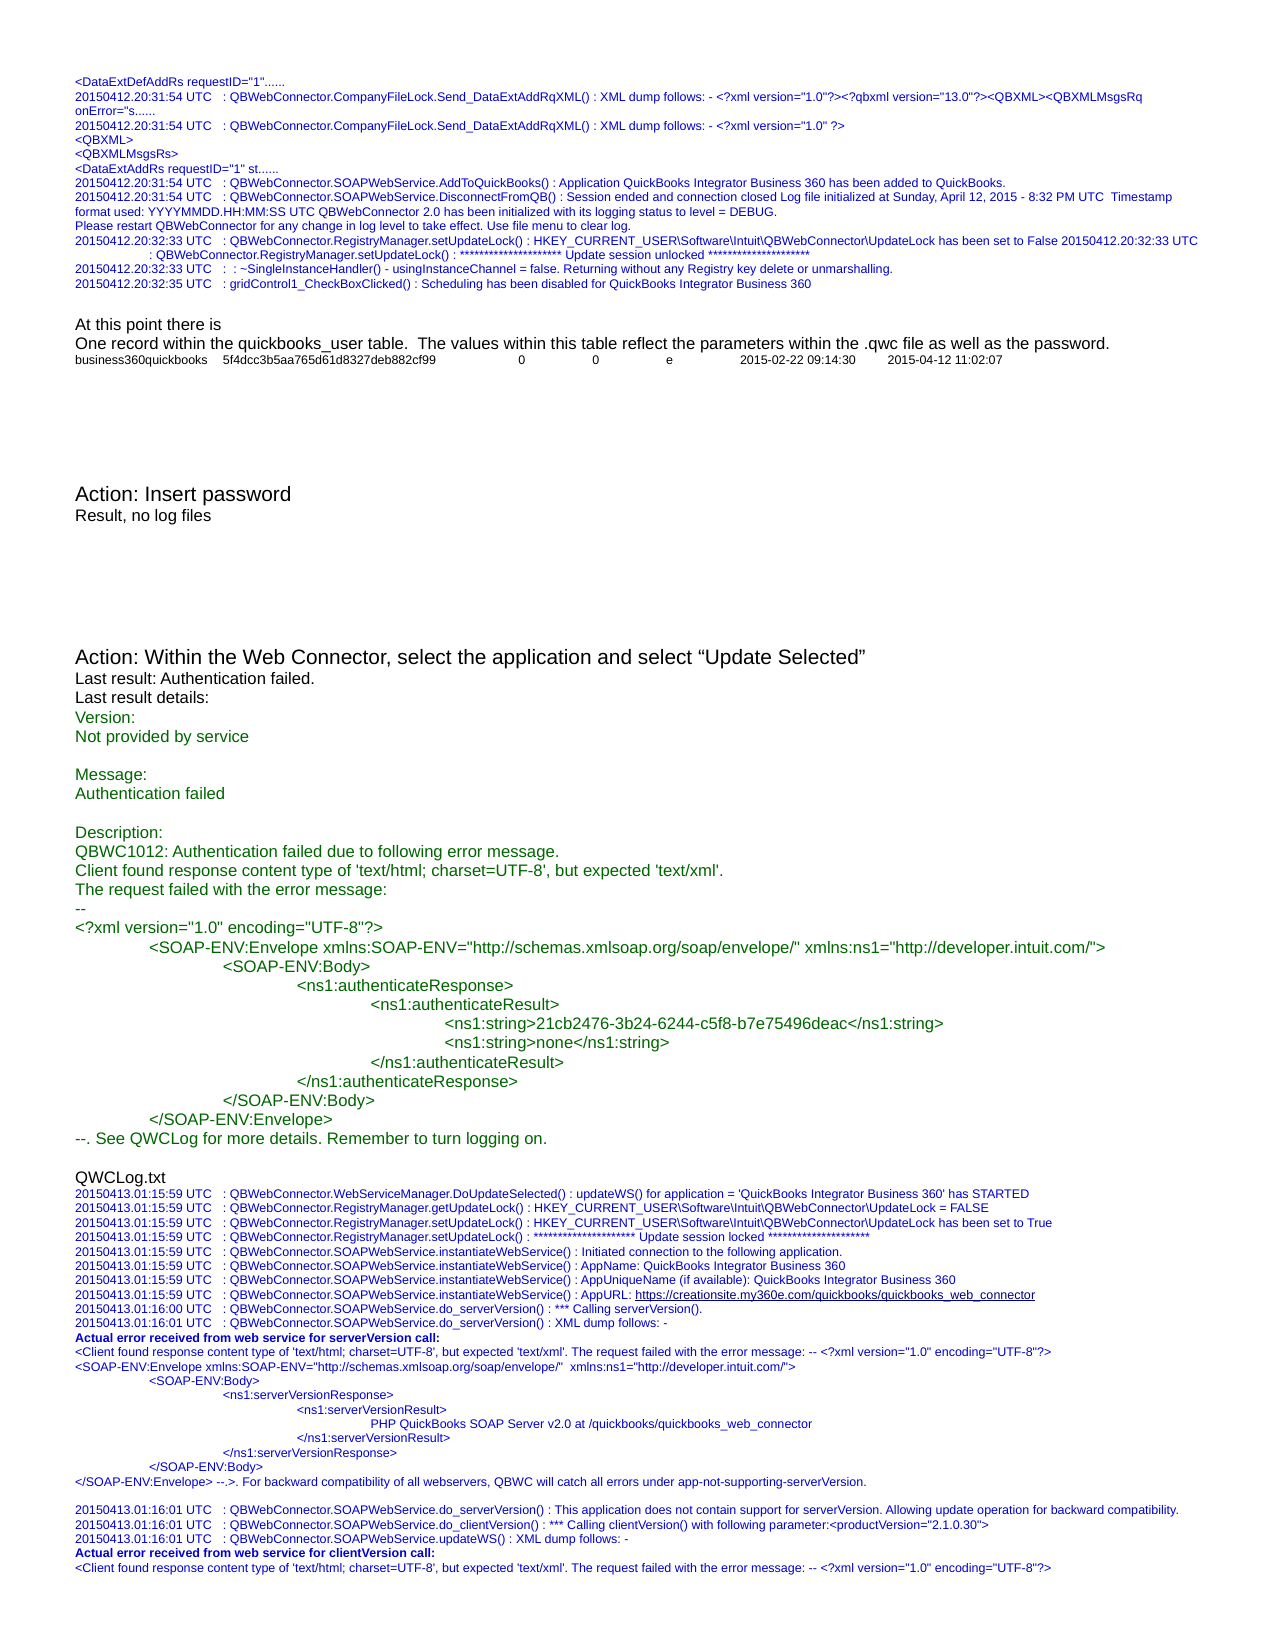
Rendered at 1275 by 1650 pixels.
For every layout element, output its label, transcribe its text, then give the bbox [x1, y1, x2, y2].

text Actual error received from web service for clientVersion call: [75, 1546, 1201, 1560]
text <Client found response content type of 'text/html; charset=UTF-8', but expected 'text/xml'. The request failed with the error message: -- <?xml version="1.0" encoding="UTF-8"?> [75, 1345, 1201, 1359]
text 20150413.01:16:01 UTC : QBWebConnector.SOAPWebService.updateWS() : XML dump follows: - [75, 1532, 1201, 1546]
text <Client found response content type of 'text/html; charset=UTF-8', but expected 'text/xml'. The request failed with the error message: -- <?xml version="1.0" encoding="UTF-8"?> [75, 1560, 1201, 1575]
text </SOAP-ENV:Envelope> --.>. For backward compatibility of all webservers, QBWC will catch all errors under app-not-supporting-serverVersion. [75, 1474, 1201, 1488]
text Last result details: [75, 688, 1201, 707]
text Authentication failed [75, 784, 1201, 803]
text <ns1:string>none</ns1:string> [75, 1033, 1201, 1052]
text Actual error received from web service for serverVersion call: [75, 1330, 1201, 1345]
text 20150413.01:15:59 UTC : QBWebConnector.SOAPWebService.instantiateWebService() : AppUniqueName (if available): QuickBooks Integrator Business 360 [75, 1273, 1201, 1287]
text One record within the quickbooks_user table. The values within this table reflect the parameters within the .qwc file as well as the password. [75, 334, 1201, 353]
text </ns1:authenticateResult> [75, 1052, 1201, 1072]
text PHP QuickBooks SOAP Server v2.0 at /quickbooks/quickbooks_web_connector [75, 1417, 1201, 1431]
text 20150412.20:32:33 UTC : QBWebConnector.RegistryManager.setUpdateLock() : HKEY_CURRENT_USER\Software\Intuit\QBWebConnector\UpdateLock has been set to False 20150412.20:32:33 UTC : QBWebConnector.RegistryManager.setUpdateLock() : ********************* Update session unlocked ********************* [75, 233, 1201, 262]
text QWCLog.txt [75, 1167, 1201, 1187]
text <QBXML> [75, 132, 1201, 147]
text 20150412.20:31:54 UTC : QBWebConnector.SOAPWebService.DisconnectFromQB() : Session ended and connection closed Log file initialized at Sunday, April 12, 2015 - 8:32 PM UTC Timestamp format used: YYYYMMDD.HH:MM:SS UTC QBWebConnector 2.0 has been initialized with its logging status to level = DEBUG. [75, 190, 1201, 219]
text 20150413.01:15:59 UTC : QBWebConnector.RegistryManager.setUpdateLock() : ********************* Update session locked ********************* [75, 1230, 1201, 1244]
text <SOAP-ENV:Body> [75, 957, 1201, 976]
text 20150413.01:15:59 UTC : QBWebConnector.RegistryManager.getUpdateLock() : HKEY_CURRENT_USER\Software\Intuit\QBWebConnector\UpdateLock = FALSE [75, 1201, 1201, 1215]
text <QBXMLMsgsRs> [75, 147, 1201, 161]
text <SOAP-ENV:Envelope xmlns:SOAP-ENV="http://schemas.xmlsoap.org/soap/envelope/" xmlns:ns1="http://developer.intuit.com/"> [75, 937, 1201, 957]
text 20150412.20:32:35 UTC : gridControl1_CheckBoxClicked() : Scheduling has been disabled for QuickBooks Integrator Business 360 [75, 276, 1201, 291]
text 20150413.01:15:59 UTC : QBWebConnector.WebServiceManager.DoUpdateSelected() : updateWS() for application = 'QuickBooks Integrator Business 360' has STARTED [75, 1187, 1201, 1201]
text <ns1:string>21cb2476-3b24-6244-c5f8-b7e75496deac</ns1:string> [75, 1014, 1201, 1033]
text business360quickbooks 5f4dcc3b5aa765d61d8327deb882cf99 0 0 e 2015-02-22 09:14:30 2015-04-12 11:02:07 [75, 353, 1201, 367]
text QBWC1012: Authentication failed due to following error message. [75, 842, 1201, 861]
text Message: [75, 765, 1201, 784]
text <ns1:serverVersionResponse> [75, 1388, 1201, 1402]
text <SOAP-ENV:Body> [75, 1373, 1201, 1388]
text </ns1:serverVersionResponse> [75, 1445, 1201, 1460]
text 20150412.20:32:33 UTC : : ~SingleInstanceHandler() - usingInstanceChannel = false. Returning without any Registry key delete or unmarshalling. [75, 262, 1201, 276]
text --. See QWCLog for more details. Remember to turn logging on. [75, 1129, 1201, 1148]
text 20150413.01:16:01 UTC : QBWebConnector.SOAPWebService.do_serverVersion() : XML dump follows: - [75, 1316, 1201, 1330]
text -- [75, 899, 1201, 918]
text 20150412.20:31:54 UTC : QBWebConnector.SOAPWebService.AddToQuickBooks() : Application QuickBooks Integrator Business 360 has been added to QuickBooks. [75, 176, 1201, 190]
text </SOAP-ENV:Body> [75, 1091, 1201, 1110]
text Please restart QBWebConnector for any change in log level to take effect. Use file menu to clear log. [75, 219, 1201, 233]
text Last result: Authentication failed. [75, 669, 1201, 688]
text At this point there is [75, 314, 1201, 334]
text Description: [75, 822, 1201, 842]
text 20150412.20:31:54 UTC : QBWebConnector.CompanyFileLock.Send_DataExtAddRqXML() : XML dump follows: - <?xml version="1.0" ?> [75, 118, 1201, 132]
text 20150413.01:15:59 UTC : QBWebConnector.SOAPWebService.instantiateWebService() : Initiated connection to the following application. [75, 1244, 1201, 1258]
text Action: Insert password [75, 482, 1201, 506]
text <DataExtDefAddRs requestID="1"...... [75, 75, 1201, 89]
text 20150413.01:16:01 UTC : QBWebConnector.SOAPWebService.do_serverVersion() : This application does not contain support for serverVersion. Allowing update operation for backward compatibility. 20150413.01:16:01 UTC : QBWebConnector.SOAPWebService.do_clientVersion() : *** Calling clientVersion() with following parameter:<productVersion="2.1.0.30"> [75, 1503, 1201, 1532]
text </SOAP-ENV:Body> [75, 1460, 1201, 1474]
text 20150413.01:15:59 UTC : QBWebConnector.SOAPWebService.instantiateWebService() : AppURL: https://creationsite.my360e.com/quickbooks/quickbooks_web_connector [75, 1287, 1201, 1302]
text Result, no log files [75, 506, 1201, 525]
text Action: Within the Web Connector, select the application and select “Update Selected” [75, 645, 1201, 669]
text </SOAP-ENV:Envelope> [75, 1110, 1201, 1129]
text <SOAP-ENV:Envelope xmlns:SOAP-ENV="http://schemas.xmlsoap.org/soap/envelope/" xmlns:ns1="http://developer.intuit.com/"> [75, 1359, 1201, 1373]
text The request failed with the error message: [75, 880, 1201, 899]
text 20150412.20:31:54 UTC : QBWebConnector.CompanyFileLock.Send_DataExtAddRqXML() : XML dump follows: - <?xml version="1.0"?><?qbxml version="13.0"?><QBXML><QBXMLMsgsRq onError="s...... [75, 89, 1201, 118]
text Client found response content type of 'text/html; charset=UTF-8', but expected 'text/xml'. [75, 861, 1201, 880]
text </ns1:authenticateResponse> [75, 1072, 1201, 1091]
text Not provided by service [75, 727, 1201, 746]
text 20150413.01:15:59 UTC : QBWebConnector.SOAPWebService.instantiateWebService() : AppName: QuickBooks Integrator Business 360 [75, 1258, 1201, 1273]
text 20150413.01:16:00 UTC : QBWebConnector.SOAPWebService.do_serverVersion() : *** Calling serverVersion(). [75, 1302, 1201, 1316]
text </ns1:serverVersionResult> [75, 1431, 1201, 1445]
text <ns1:authenticateResponse> [75, 976, 1201, 995]
text <DataExtAddRs requestID="1" st...... [75, 161, 1201, 176]
text <?xml version="1.0" encoding="UTF-8"?> [75, 918, 1201, 937]
text <ns1:serverVersionResult> [75, 1402, 1201, 1417]
text <ns1:authenticateResult> [75, 995, 1201, 1014]
text Version: [75, 707, 1201, 727]
text 20150413.01:15:59 UTC : QBWebConnector.RegistryManager.setUpdateLock() : HKEY_CURRENT_USER\Software\Intuit\QBWebConnector\UpdateLock has been set to True [75, 1215, 1201, 1230]
